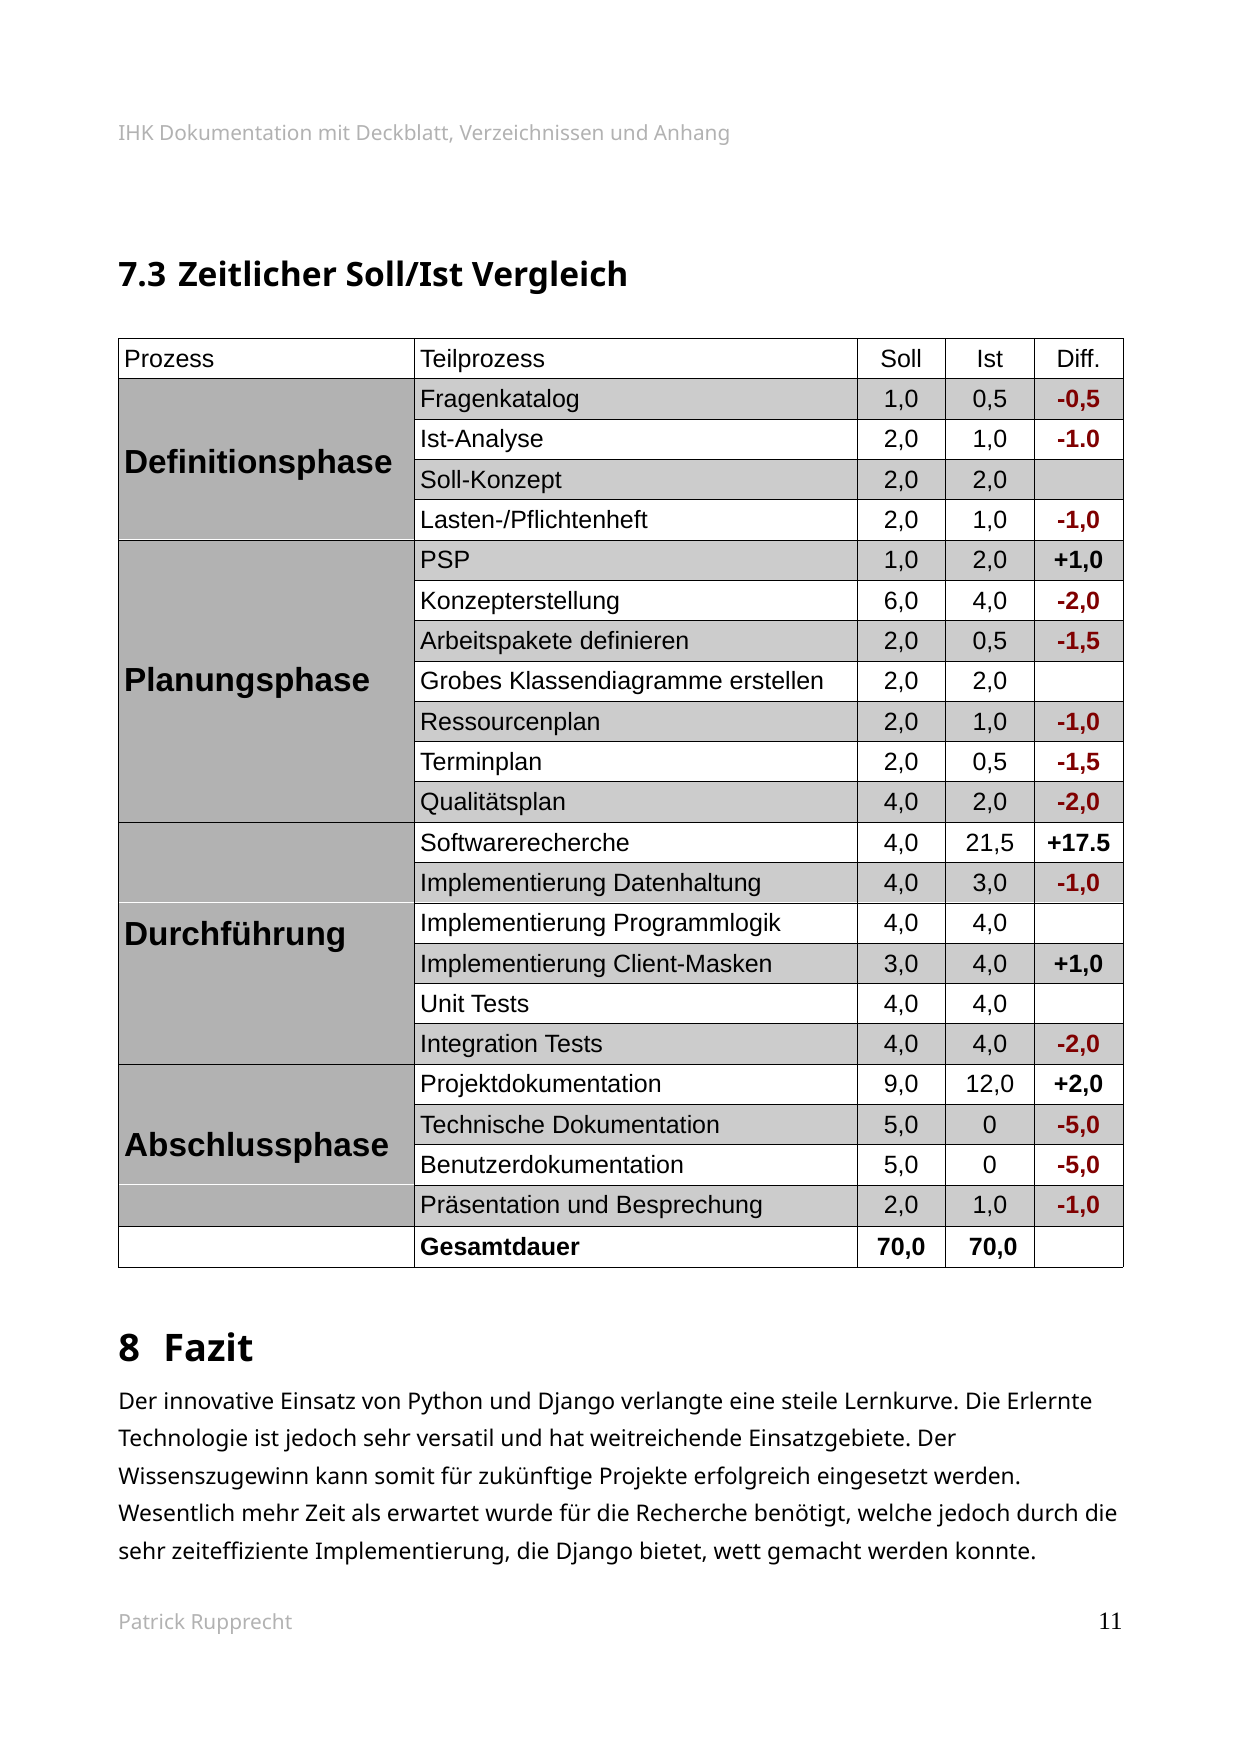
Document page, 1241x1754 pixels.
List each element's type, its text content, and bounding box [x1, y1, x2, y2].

subtitle Zeitlicher Soll/Ist Vergleich [118, 251, 1122, 297]
table_cell +17.5 [1035, 823, 1123, 862]
table_cell 1,0 [946, 420, 1034, 459]
table_cell 4,0 [858, 782, 945, 822]
table_cell 9,0 [858, 1065, 945, 1104]
table_cell Implementierung Programmlogik [415, 904, 857, 943]
table_cell Projektdokumentation [415, 1065, 857, 1104]
table_cell 1,0 [946, 500, 1034, 539]
table_cell -1,0 [1035, 500, 1123, 539]
table_cell 0,5 [946, 379, 1034, 419]
table_cell Technische Dokumentation [415, 1105, 857, 1144]
table_cell -0,5 [1035, 379, 1123, 419]
table_cell 2,0 [946, 541, 1034, 580]
table_cell Qualitätsplan [415, 782, 857, 822]
table_cell 2,0 [946, 460, 1034, 499]
table_cell 21,5 [946, 823, 1034, 862]
table_cell 1,0 [946, 702, 1034, 741]
table_header Teilprozess [415, 339, 857, 378]
table_cell 1,0 [946, 1186, 1034, 1226]
table_cell -2,0 [1035, 1024, 1123, 1064]
table_cell 0,5 [946, 621, 1034, 661]
table_header Ist [946, 339, 1034, 378]
table_cell [1035, 904, 1123, 943]
table_cell Gesamtdauer [415, 1227, 857, 1267]
table_header Diff. [1035, 339, 1123, 378]
table_cell 4,0 [946, 581, 1034, 620]
table_cell -2,0 [1035, 581, 1123, 620]
table_cell 2,0 [858, 702, 945, 741]
table_cell Integration Tests [415, 1024, 857, 1064]
table_cell Benutzerdokumentation [415, 1145, 857, 1184]
table_cell 0,5 [946, 742, 1034, 781]
table_cell [1035, 460, 1123, 499]
table_cell Arbeitspakete definieren [415, 621, 857, 661]
table_cell Abschlussphase [119, 1065, 414, 1104]
table_cell Terminplan [415, 742, 857, 781]
table_cell [1035, 1227, 1123, 1267]
table_cell 2,0 [946, 782, 1034, 822]
table_cell +1,0 [1035, 944, 1123, 983]
table_cell 0 [946, 1105, 1034, 1144]
table_header Soll [858, 339, 945, 378]
table_cell 5,0 [858, 1105, 945, 1144]
table_cell -1.0 [1035, 420, 1123, 459]
table_cell 5,0 [858, 1145, 945, 1184]
table_cell Definitionsphase [119, 379, 414, 419]
table_cell [119, 1227, 414, 1267]
table_cell 2,0 [858, 742, 945, 781]
table_cell 4,0 [946, 984, 1034, 1023]
table_cell 2,0 [858, 662, 945, 701]
table_cell [1035, 984, 1123, 1023]
table_cell 2,0 [858, 1186, 945, 1226]
table_cell 0 [946, 1145, 1034, 1184]
table_cell 2,0 [946, 662, 1034, 701]
text Der innovative Einsatz von Python und Django verlangte eine steile Lernkurve. Die Erlernte Technologie ist jedoch sehr versatil und hat weitreichende Einsatzgebiete. Der Wissenszugewinn kann somit für zukünftige Projekte erfolgreich eingesetzt werden. Wesentlich mehr Zeit als erwartet wurde für die Recherche benötigt, welche jedoch durch die sehr zeiteffiziente Implementierung, die Django bietet, wett gemacht werden konnte. [118, 1384, 1122, 1566]
table_cell Ressourcenplan [415, 702, 857, 741]
table_cell -1,0 [1035, 863, 1123, 902]
table_cell 4,0 [946, 1024, 1034, 1064]
table_cell -5,0 [1035, 1105, 1123, 1144]
table_cell PSP [415, 541, 857, 580]
table_cell 4,0 [946, 904, 1034, 943]
table_cell 1,0 [858, 541, 945, 580]
table_cell Fragenkatalog [415, 379, 857, 419]
table_cell +2,0 [1035, 1065, 1123, 1104]
table_cell -1,0 [1035, 1186, 1123, 1226]
table_cell [1035, 662, 1123, 701]
table_cell 70,0 [946, 1227, 1034, 1267]
table_cell 2,0 [858, 500, 945, 539]
table_cell 3,0 [946, 863, 1034, 902]
table_cell 4,0 [858, 823, 945, 862]
table_cell Softwarerecherche [415, 823, 857, 862]
table_cell 70,0 [858, 1227, 945, 1267]
subtitle Fazit [118, 1320, 1122, 1372]
table_cell 1,0 [858, 379, 945, 419]
table_cell -5,0 [1035, 1145, 1123, 1184]
table_cell 2,0 [858, 460, 945, 499]
table_cell 4,0 [858, 984, 945, 1023]
table_header Prozess [119, 339, 414, 378]
table_cell +1,0 [1035, 541, 1123, 580]
table_cell 4,0 [946, 944, 1034, 983]
table_cell Konzepterstellung [415, 581, 857, 620]
table_cell Planungsphase [119, 541, 414, 580]
table_cell Unit Tests [415, 984, 857, 1023]
table_cell 4,0 [858, 863, 945, 902]
table_cell -1,0 [1035, 702, 1123, 741]
table_cell Präsentation und Besprechung [415, 1186, 857, 1226]
table_cell -1,5 [1035, 621, 1123, 661]
table_cell Grobes Klassendiagramme erstellen [415, 662, 857, 701]
table_cell 2,0 [858, 420, 945, 459]
table_cell Lasten-/Pflichtenheft [415, 500, 857, 539]
table_cell -2,0 [1035, 782, 1123, 822]
table_cell 12,0 [946, 1065, 1034, 1104]
table_cell Implementierung Client-Masken [415, 944, 857, 983]
table_cell 6,0 [858, 581, 945, 620]
table_cell Ist-Analyse [415, 420, 857, 459]
table_cell -1,5 [1035, 742, 1123, 781]
table_cell Durchführung [119, 823, 414, 862]
table_cell 3,0 [858, 944, 945, 983]
table_cell Soll-Konzept [415, 460, 857, 499]
table_cell 4,0 [858, 1024, 945, 1064]
table_cell 2,0 [858, 621, 945, 661]
table_cell 4,0 [858, 904, 945, 943]
table_cell Implementierung Datenhaltung [415, 863, 857, 902]
